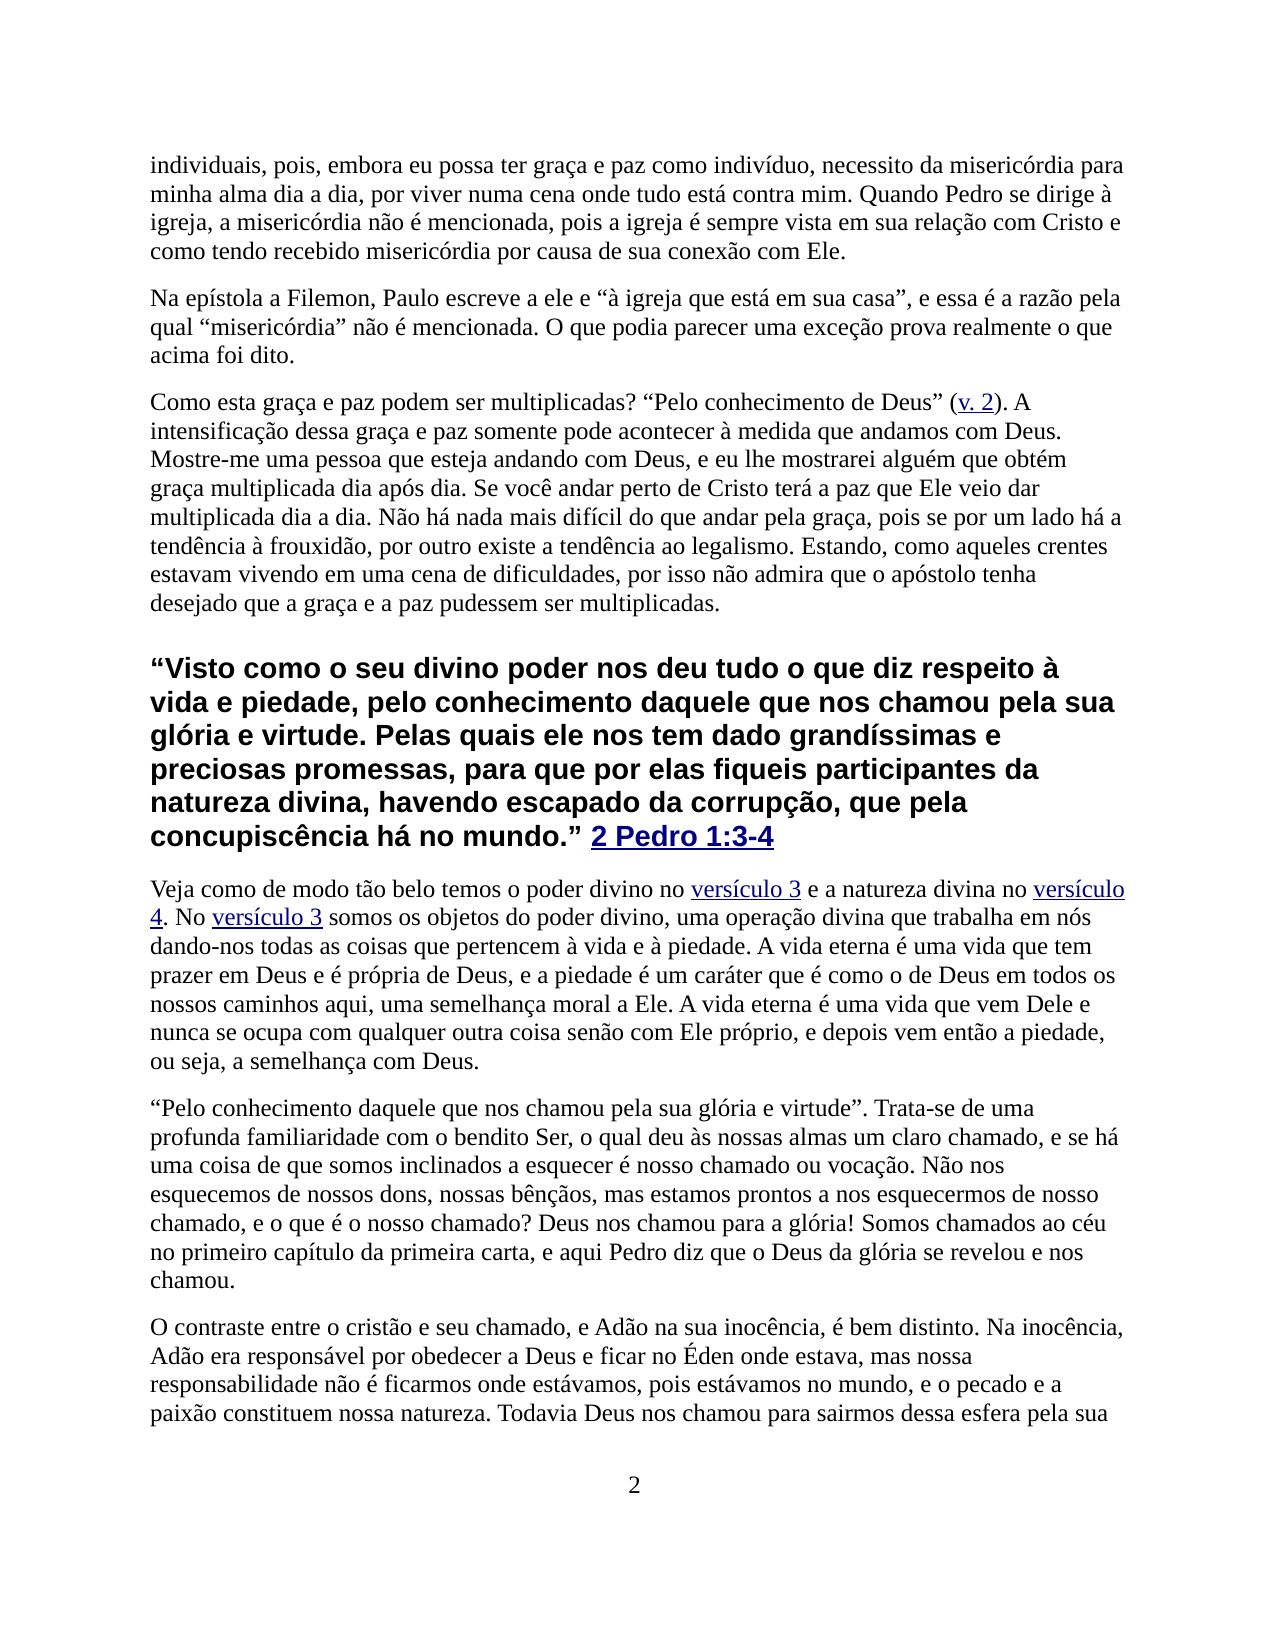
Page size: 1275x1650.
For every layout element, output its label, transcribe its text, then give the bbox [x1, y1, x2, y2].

text “Pelo conhecimento daquele que nos chamou pela sua glória e virtude”. Trata-se de uma profunda familiaridade com o bendito Ser, o qual deu às nossas almas um claro chamado, e se há uma coisa de que somos inclinados a esquecer é nosso chamado ou vocação. Não nos esquecemos de nossos dons, nossas bênçãos, mas estamos prontos a nos esquecermos de nosso chamado, e o que é o nosso chamado? Deus nos chamou para a glória! Somos chamados ao céu no primeiro capítulo da primeira carta, e aqui Pedro diz que o Deus da glória se revelou e nos chamou. [150, 1093, 1125, 1294]
subtitle “Visto como o seu divino poder nos deu tudo o que diz respeito à vida e piedade, pelo conhecimento daquele que nos chamou pela sua glória e virtude. Pelas quais ele nos tem dado grandíssimas e preciosas promessas, para que por elas fiqueis participantes da natureza divina, havendo escapado da corrupção, que pela concupiscência há no mundo.” 2 Pedro 1:3-4 [150, 651, 1125, 852]
text Na epístola a Filemon, Paulo escreve a ele e “à igreja que está em sua casa”, e essa é a razão pela qual “misericórdia” não é mencionada. O que podia parecer uma exceção prova realmente o que acima foi dito. [150, 283, 1125, 369]
text Veja como de modo tão belo temos o poder divino no versículo 3 e a natureza divina no versículo 4. No versículo 3 somos os objetos do poder divino, uma operação divina que trabalha em nós dando-nos todas as coisas que pertencem à vida e à piedade. A vida eterna é uma vida que tem prazer em Deus e é própria de Deus, e a piedade é um caráter que é como o de Deus em todos os nossos caminhos aqui, uma semelhança moral a Ele. A vida eterna é uma vida que vem Dele e nunca se ocupa com qualquer outra coisa senão com Ele próprio, e depois vem então a piedade, ou seja, a semelhança com Deus. [150, 874, 1125, 1075]
text individuais, pois, embora eu possa ter graça e paz como indivíduo, necessito da misericórdia para minha alma dia a dia, por viver numa cena onde tudo está contra mim. Quando Pedro se dirige à igreja, a misericórdia não é mencionada, pois a igreja é sempre vista em sua relação com Cristo e como tendo recebido misericórdia por causa de sua conexão com Ele. [150, 150, 1125, 265]
text Como esta graça e paz podem ser multiplicadas? “Pelo conhecimento de Deus” (v. 2). A intensificação dessa graça e paz somente pode acontecer à medida que andamos com Deus. Mostre-me uma pessoa que esteja andando com Deus, e eu lhe mostrarei alguém que obtém graça multiplicada dia após dia. Se você andar perto de Cristo terá a paz que Ele veio dar multiplicada dia a dia. Não há nada mais difícil do que andar pela graça, pois se por um lado há a tendência à frouxidão, por outro existe a tendência ao legalismo. Estando, como aqueles crentes estavam vivendo em uma cena de dificuldades, por isso não admira que o apóstolo tenha desejado que a graça e a paz pudessem ser multiplicadas. [150, 387, 1125, 617]
text O contraste entre o cristão e seu chamado, e Adão na sua inocência, é bem distinto. Na inocência, Adão era responsável por obedecer a Deus e ficar no Éden onde estava, mas nossa responsabilidade não é ficarmos onde estávamos, pois estávamos no mundo, e o pecado e a paixão constituem nossa natureza. Todavia Deus nos chamou para sairmos dessa esfera pela sua [150, 1312, 1125, 1427]
